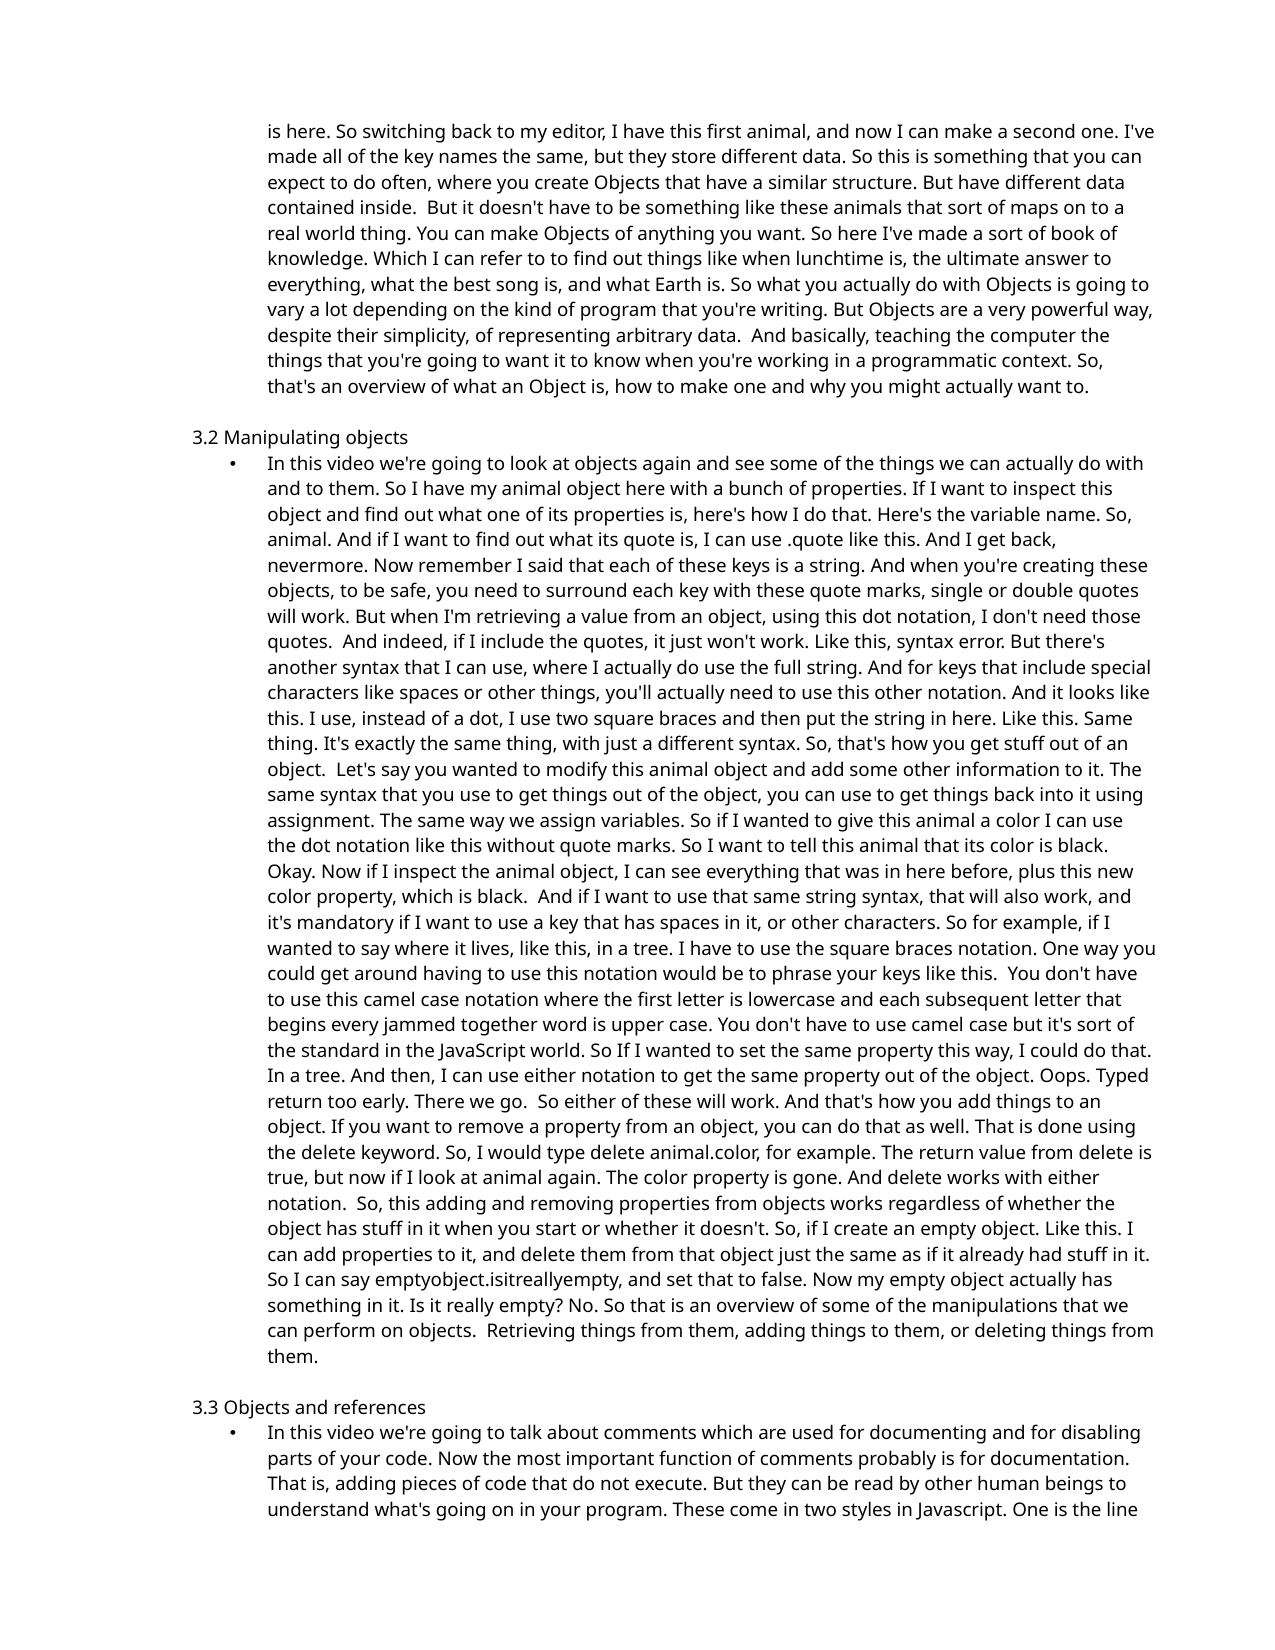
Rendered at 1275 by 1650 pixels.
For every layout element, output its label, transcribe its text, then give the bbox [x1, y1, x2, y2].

list is here. So switching back to my editor, I have this first animal, and now I can make a second one. I've made all of the key names the same, but they store different data. So this is something that you can expect to do often, where you create Objects that have a similar structure. But have different data contained inside. But it doesn't have to be something like these animals that sort of maps on to a real world thing. You can make Objects of anything you want. So here I've made a sort of book of knowledge. Which I can refer to to find out things like when lunchtime is, the ultimate answer to everything, what the best song is, and what Earth is. So what you actually do with Objects is going to vary a lot depending on the kind of program that you're writing. But Objects are a very powerful way, despite their simplicity, of representing arbitrary data. And basically, teaching the computer the things that you're going to want it to know when you're working in a programmatic context. So, that's an overview of what an Object is, how to make one and why you might actually want to. [229, 118, 1157, 424]
list In this video we're going to look at objects again and see some of the things we can actually do with and to them. So I have my animal object here with a bunch of properties. If I want to inspect this object and find out what one of its properties is, here's how I do that. Here's the variable name. So, animal. And if I want to find out what its quote is, I can use .quote like this. And I get back, nevermore. Now remember I said that each of these keys is a string. And when you're creating these objects, to be safe, you need to surround each key with these quote marks, single or double quotes will work. But when I'm retrieving a value from an object, using this dot notation, I don't need those quotes. And indeed, if I include the quotes, it just won't work. Like this, syntax error. But there's another syntax that I can use, where I actually do use the full string. And for keys that include special characters like spaces or other things, you'll actually need to use this other notation. And it looks like this. I use, instead of a dot, I use two square braces and then put the string in here. Like this. Same thing. It's exactly the same thing, with just a different syntax. So, that's how you get stuff out of an object. Let's say you wanted to modify this animal object and add some other information to it. The same syntax that you use to get things out of the object, you can use to get things back into it using assignment. The same way we assign variables. So if I wanted to give this animal a color I can use the dot notation like this without quote marks. So I want to tell this animal that its color is black. Okay. Now if I inspect the animal object, I can see everything that was in here before, plus this new color property, which is black. And if I want to use that same string syntax, that will also work, and it's mandatory if I want to use a key that has spaces in it, or other characters. So for example, if I wanted to say where it lives, like this, in a tree. I have to use the square braces notation. One way you could get around having to use this notation would be to phrase your keys like this. You don't have to use this camel case notation where the first letter is lowercase and each subsequent letter that begins every jammed together word is upper case. You don't have to use camel case but it's sort of the standard in the JavaScript world. So If I wanted to set the same property this way, I could do that. In a tree. And then, I can use either notation to get the same property out of the object. Oops. Typed return too early. There we go. So either of these will work. And that's how you add things to an object. If you want to remove a property from an object, you can do that as well. That is done using the delete keyword. So, I would type delete animal.color, for example. The return value from delete is true, but now if I look at animal again. The color property is gone. And delete works with either notation. So, this adding and removing properties from objects works regardless of whether the object has stuff in it when you start or whether it doesn't. So, if I create an empty object. Like this. I can add properties to it, and delete them from that object just the same as if it already had stuff in it. So I can say emptyobject.isitreallyempty, and set that to false. Now my empty object actually has something in it. Is it really empty? No. So that is an overview of some of the manipulations that we can perform on objects. Retrieving things from them, adding things to them, or deleting things from them. [229, 450, 1157, 1394]
list In this video we're going to talk about comments which are used for documenting and for disabling parts of your code. Now the most important function of comments probably is for documentation. That is, adding pieces of code that do not execute. But they can be read by other human beings to understand what's going on in your program. These come in two styles in Javascript. One is the line [229, 1420, 1157, 1522]
text 3.3 Objects and references [192, 1394, 1157, 1420]
text 3.2 Manipulating objects [192, 424, 1157, 450]
